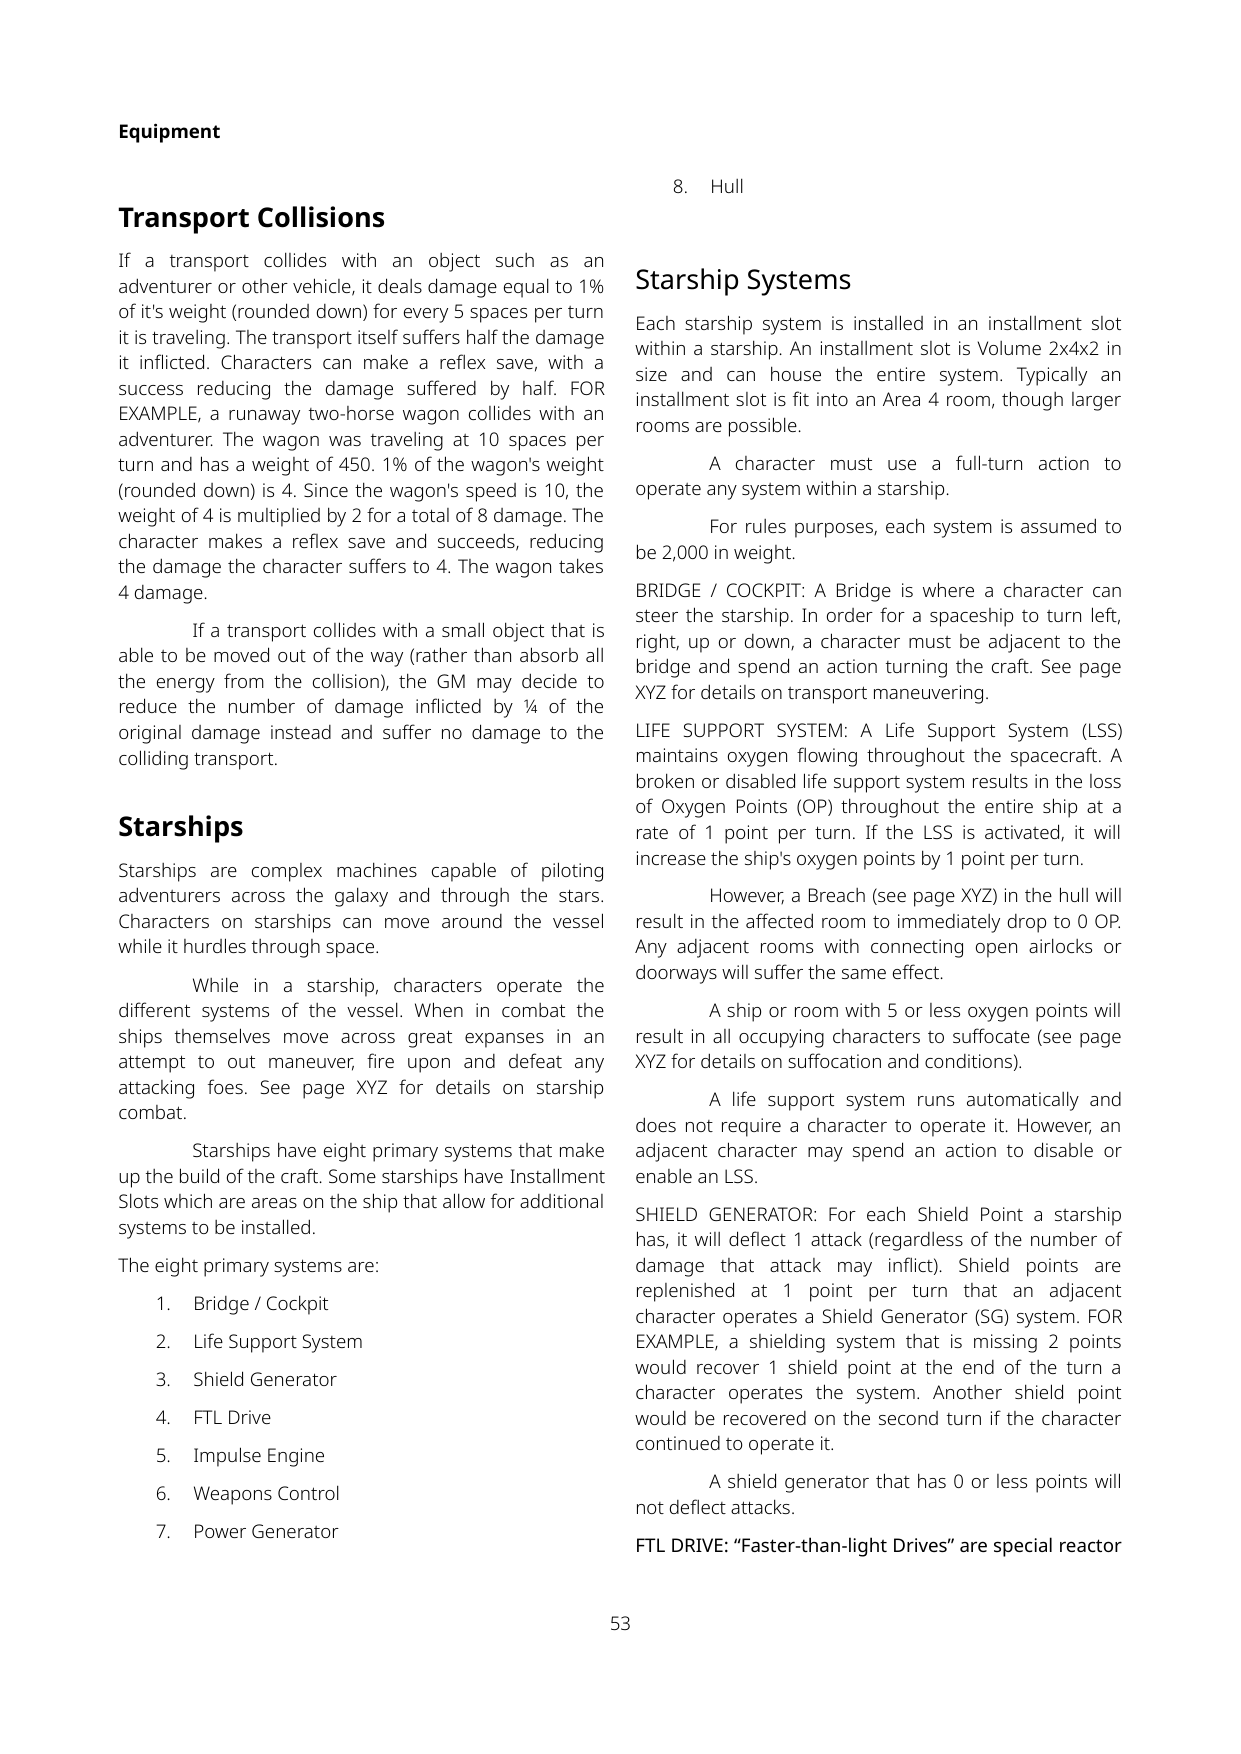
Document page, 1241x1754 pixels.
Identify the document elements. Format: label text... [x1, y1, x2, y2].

subtitle Starships [118, 808, 605, 845]
list Bridge / Cockpit [156, 1290, 605, 1316]
text While in a starship, characters operate the different systems of the vessel. When in combat the ships themselves move across great expanses in an attempt to out maneuver, fire upon and defeat any attacking foes. See page XYZ for details on starship combat. [118, 972, 605, 1125]
text For rules purposes, each system is assumed to be 2,000 in weight. [635, 513, 1122, 564]
text Starships are complex machines capable of piloting adventurers across the galaxy and through the stars. Characters on starships can move around the vessel while it hurdles through space. [118, 857, 605, 959]
list FTL Drive [156, 1404, 605, 1430]
list Hull [673, 173, 1122, 199]
list Shield Generator [156, 1366, 605, 1392]
text However, a Breach (see page XYZ) in the hull will result in the affected room to immediately drop to 0 OP. Any adjacent rooms with connecting open airlocks or doorways will suffer the same effect. [635, 883, 1122, 985]
text A ship or room with 5 or less oxygen points will result in all occupying characters to suffocate (see page XYZ for details on suffocation and conditions). [635, 997, 1122, 1074]
text A character must use a full-turn action to operate any system within a starship. [635, 450, 1122, 501]
text Each starship system is installed in an installment slot within a starship. An installment slot is Volume 2x4x2 in size and can house the entire system. Typically an installment slot is fit into an Area 4 room, though larger rooms are possible. [635, 310, 1122, 437]
text SHIELD GENERATOR: For each Shield Point a starship has, it will deflect 1 attack (regardless of the number of damage that attack may inflict). Shield points are replenished at 1 point per turn that an adjacent character operates a Shield Generator (SG) system. FOR EXAMPLE, a shielding system that is missing 2 points would recover 1 shield point at the end of the turn a character operates the system. Another shield point would be recovered on the second turn if the character continued to operate it. [635, 1201, 1122, 1456]
list Weapons Control [156, 1480, 605, 1506]
text The eight primary systems are: [118, 1252, 605, 1278]
text FTL DRIVE: “Faster-than-light Drives” are special reactor [635, 1532, 1122, 1558]
subtitle Transport Collisions [118, 198, 605, 235]
list Power Generator [156, 1518, 605, 1544]
text A shield generator that has 0 or less points will not deflect attacks. [635, 1469, 1122, 1520]
list Life Support System [156, 1328, 605, 1354]
text If a transport collides with a small object that is able to be moved out of the way (rather than absorb all the energy from the collision), the GM may decide to reduce the number of damage inflicted by ¼ of the original damage instead and suffer no damage to the colliding transport. [118, 617, 605, 770]
text A life support system runs automatically and does not require a character to operate it. However, an adjacent character may spend an action to disable or enable an LSS. [635, 1086, 1122, 1188]
text BRIDGE / COCKPIT: A Bridge is where a character can steer the starship. In order for a spaceship to turn left, right, up or down, a character must be adjacent to the bridge and spend an action turning the craft. See page XYZ for details on transport maneuvering. [635, 577, 1122, 705]
text If a transport collides with an object such as an adventurer or other vehicle, it deals damage equal to 1% of it's weight (rounded down) for every 5 spaces per turn it is traveling. The transport itself suffers half the damage it inflicted. Characters can make a reflex save, with a success reducing the damage suffered by half. FOR EXAMPLE, a runaway two-horse wagon collides with an adventurer. The wagon was traveling at 10 spaces per turn and has a weight of 450. 1% of the wagon's weight (rounded down) is 4. Since the wagon's speed is 10, the weight of 4 is multiplied by 2 for a total of 8 damage. The character makes a reflex save and succeeds, reducing the damage the character suffers to 4. The wagon takes 4 damage. [118, 247, 605, 605]
text Starship Systems [635, 261, 1122, 297]
text LIFE SUPPORT SYSTEM: A Life Support System (LSS) maintains oxygen flowing throughout the spacecraft. A broken or disabled life support system results in the loss of Oxygen Points (OP) throughout the entire ship at a rate of 1 point per turn. If the LSS is activated, it will increase the ship's oxygen points by 1 point per turn. [635, 717, 1122, 870]
list Impulse Engine [156, 1442, 605, 1468]
text Starships have eight primary systems that make up the build of the craft. Some starships have Installment Slots which are areas on the ship that allow for additional systems to be installed. [118, 1137, 605, 1239]
